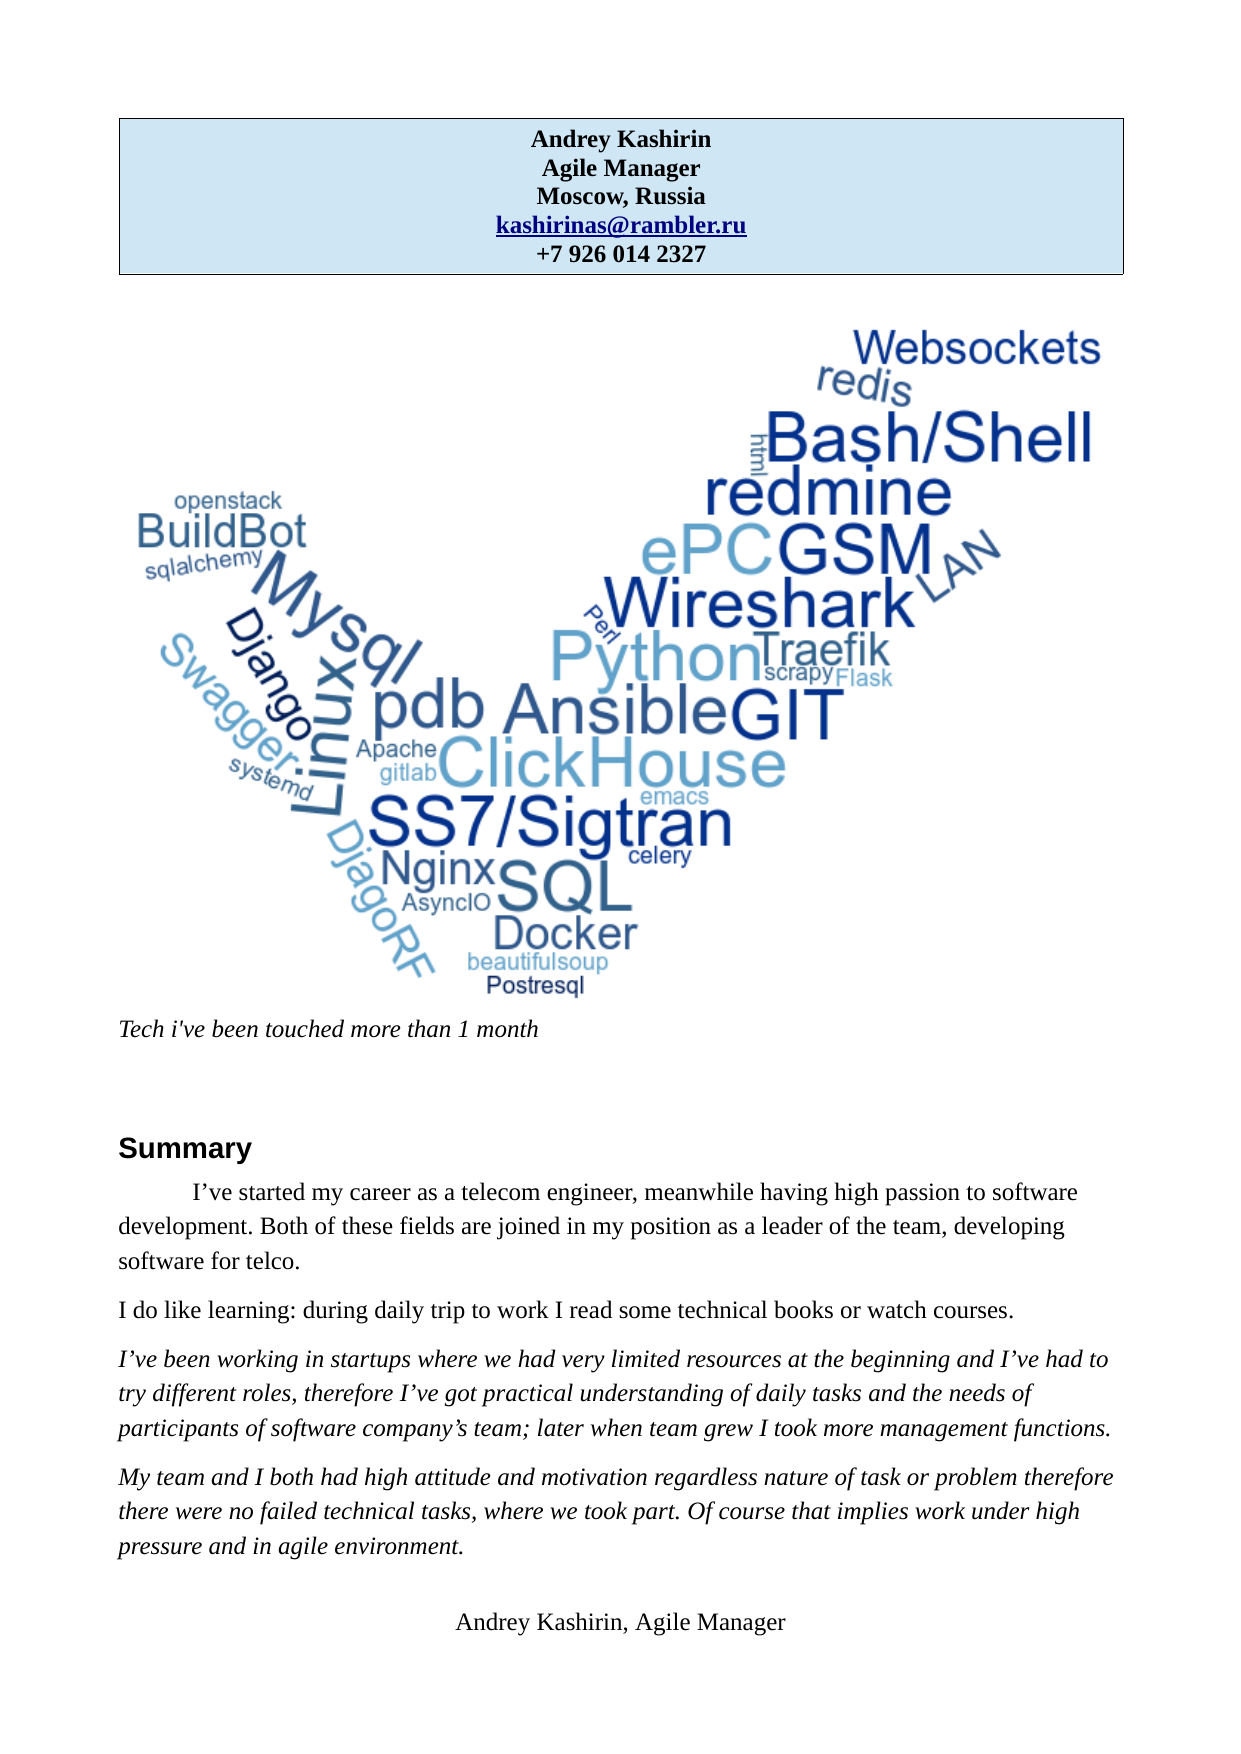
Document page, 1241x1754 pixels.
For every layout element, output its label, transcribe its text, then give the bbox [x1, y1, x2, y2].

text I’ve started my career as a telecom engineer, meanwhile having high passion to software development. Both of these fields are joined in my position as a leader of the team, developing software for telco. [118, 1177, 1122, 1274]
text Tech i've been touched more than 1 month [118, 1014, 1122, 1043]
picture [118, 300, 1123, 1014]
subtitle Summary [118, 1131, 1122, 1164]
text I do like learning: during daily trip to work I read some technical books or watch courses. [118, 1295, 1122, 1323]
table_header Andrey Kashirin Agile Manager Moscow, Russia kashirinas@rambler.ru +7 926 014 2327 [120, 119, 1123, 273]
text My team and I both had high attitude and motivation regardless nature of task or problem therefore there were no failed technical tasks, where we took part. Of course that implies work under high pressure and in agile environment. [118, 1462, 1122, 1559]
text I’ve been working in startups where we had very limited resources at the beginning and I’ve had to try different roles, therefore I’ve got practical understanding of daily tasks and the needs of participants of software company’s team; later when team grew I took more management functions. [118, 1344, 1122, 1442]
